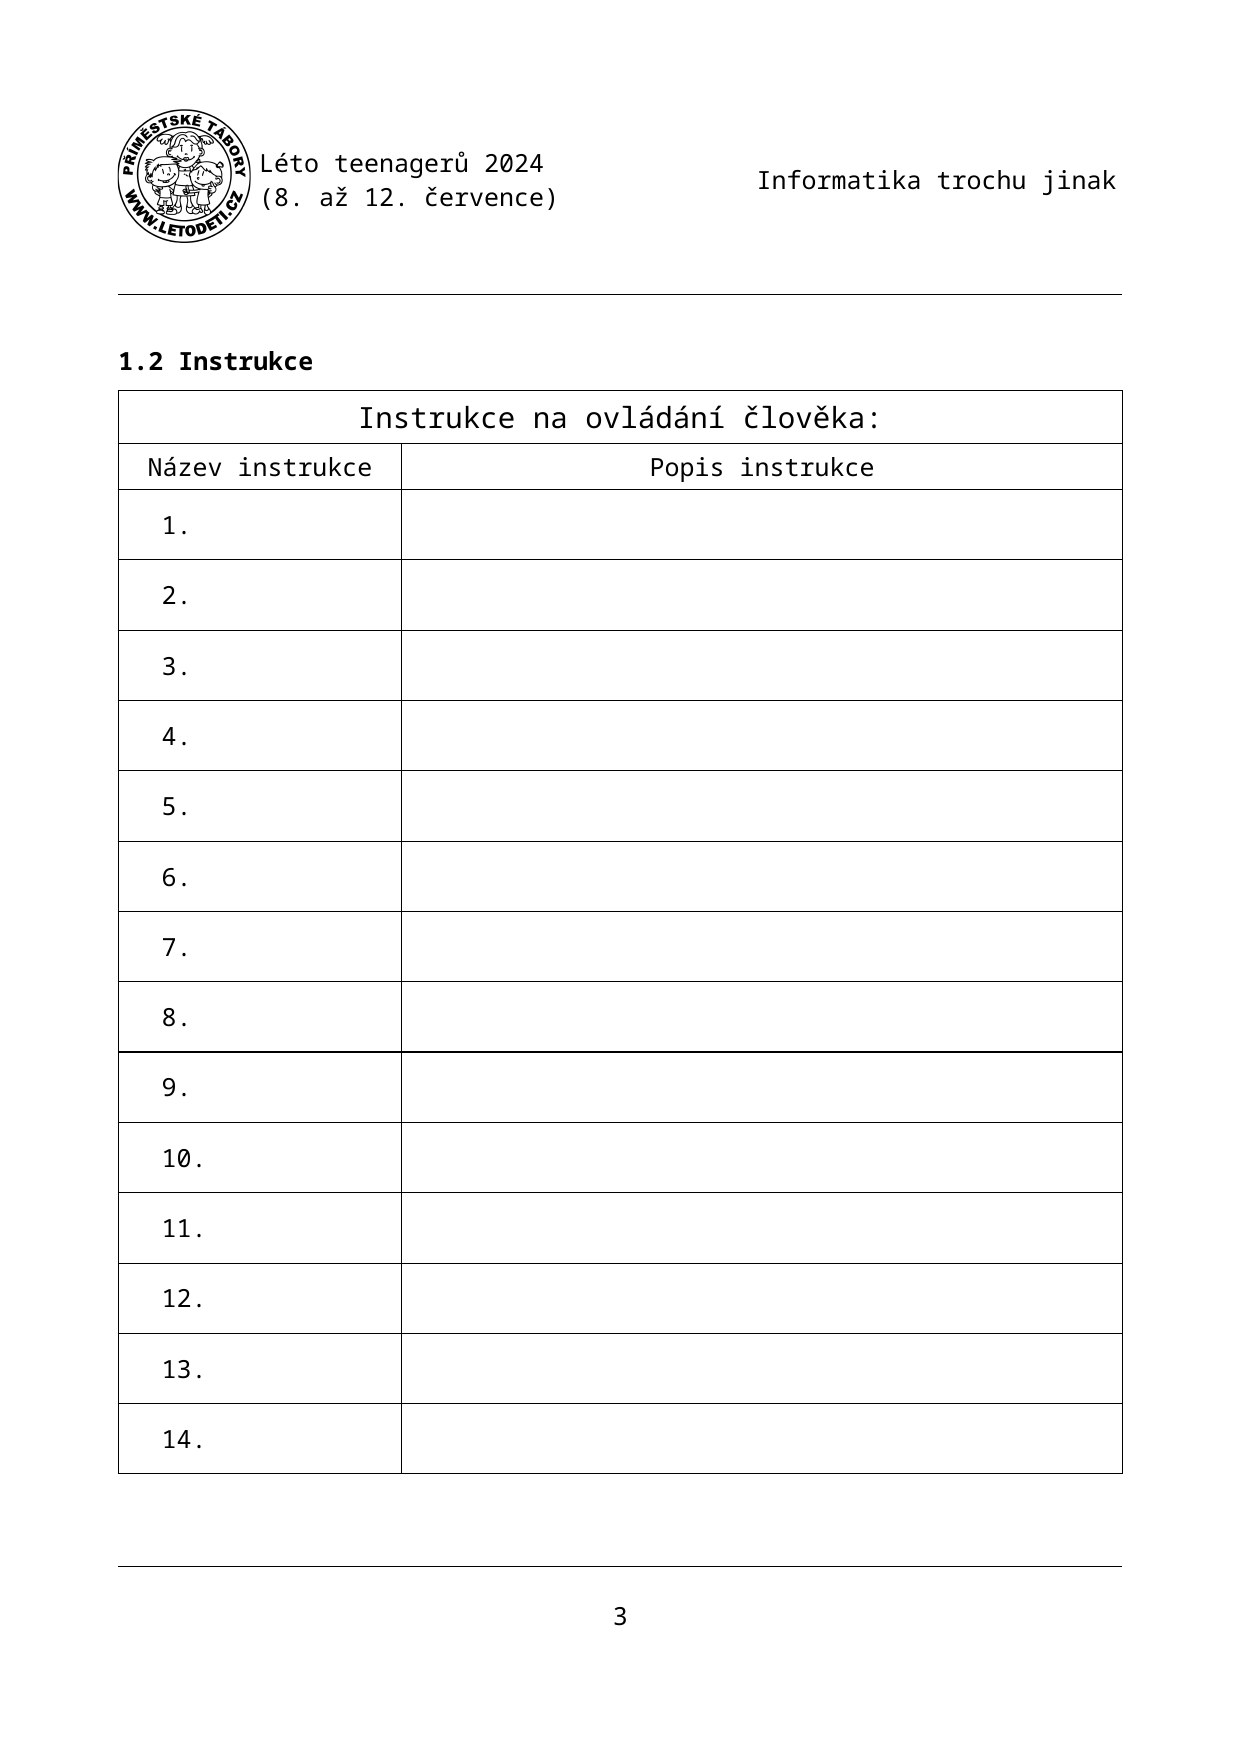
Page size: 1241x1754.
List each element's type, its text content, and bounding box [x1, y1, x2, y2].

table_cell Název instrukce [119, 444, 401, 489]
table_cell [402, 490, 1122, 559]
table_cell [119, 1053, 401, 1122]
table_cell [402, 560, 1122, 629]
table_cell [119, 631, 401, 700]
table_cell [402, 701, 1122, 770]
table_cell [119, 1264, 401, 1333]
table_cell [402, 1123, 1122, 1192]
table_cell [402, 1053, 1122, 1122]
table_cell [119, 560, 401, 629]
table_cell [119, 912, 401, 981]
table_cell [402, 1404, 1122, 1473]
table_cell [402, 912, 1122, 981]
table_cell [119, 1334, 401, 1403]
table_cell [119, 982, 401, 1051]
table_cell [119, 842, 401, 911]
table_cell [119, 490, 401, 559]
table_cell [119, 701, 401, 770]
table_header Instrukce na ovládání člověka: [119, 391, 1122, 442]
table_cell [402, 631, 1122, 700]
table_cell [402, 842, 1122, 911]
picture [117, 107, 251, 243]
table_cell [402, 771, 1122, 841]
table_cell [402, 982, 1122, 1051]
table_cell [402, 1264, 1122, 1333]
table_cell [119, 1404, 401, 1473]
table_cell [402, 1334, 1122, 1403]
subtitle 1.2 Instrukce [118, 335, 1122, 378]
table_cell [402, 1193, 1122, 1262]
table_cell [119, 771, 401, 841]
table_cell [119, 1193, 401, 1262]
table_cell [119, 1123, 401, 1192]
table_cell Popis instrukce [402, 444, 1122, 489]
